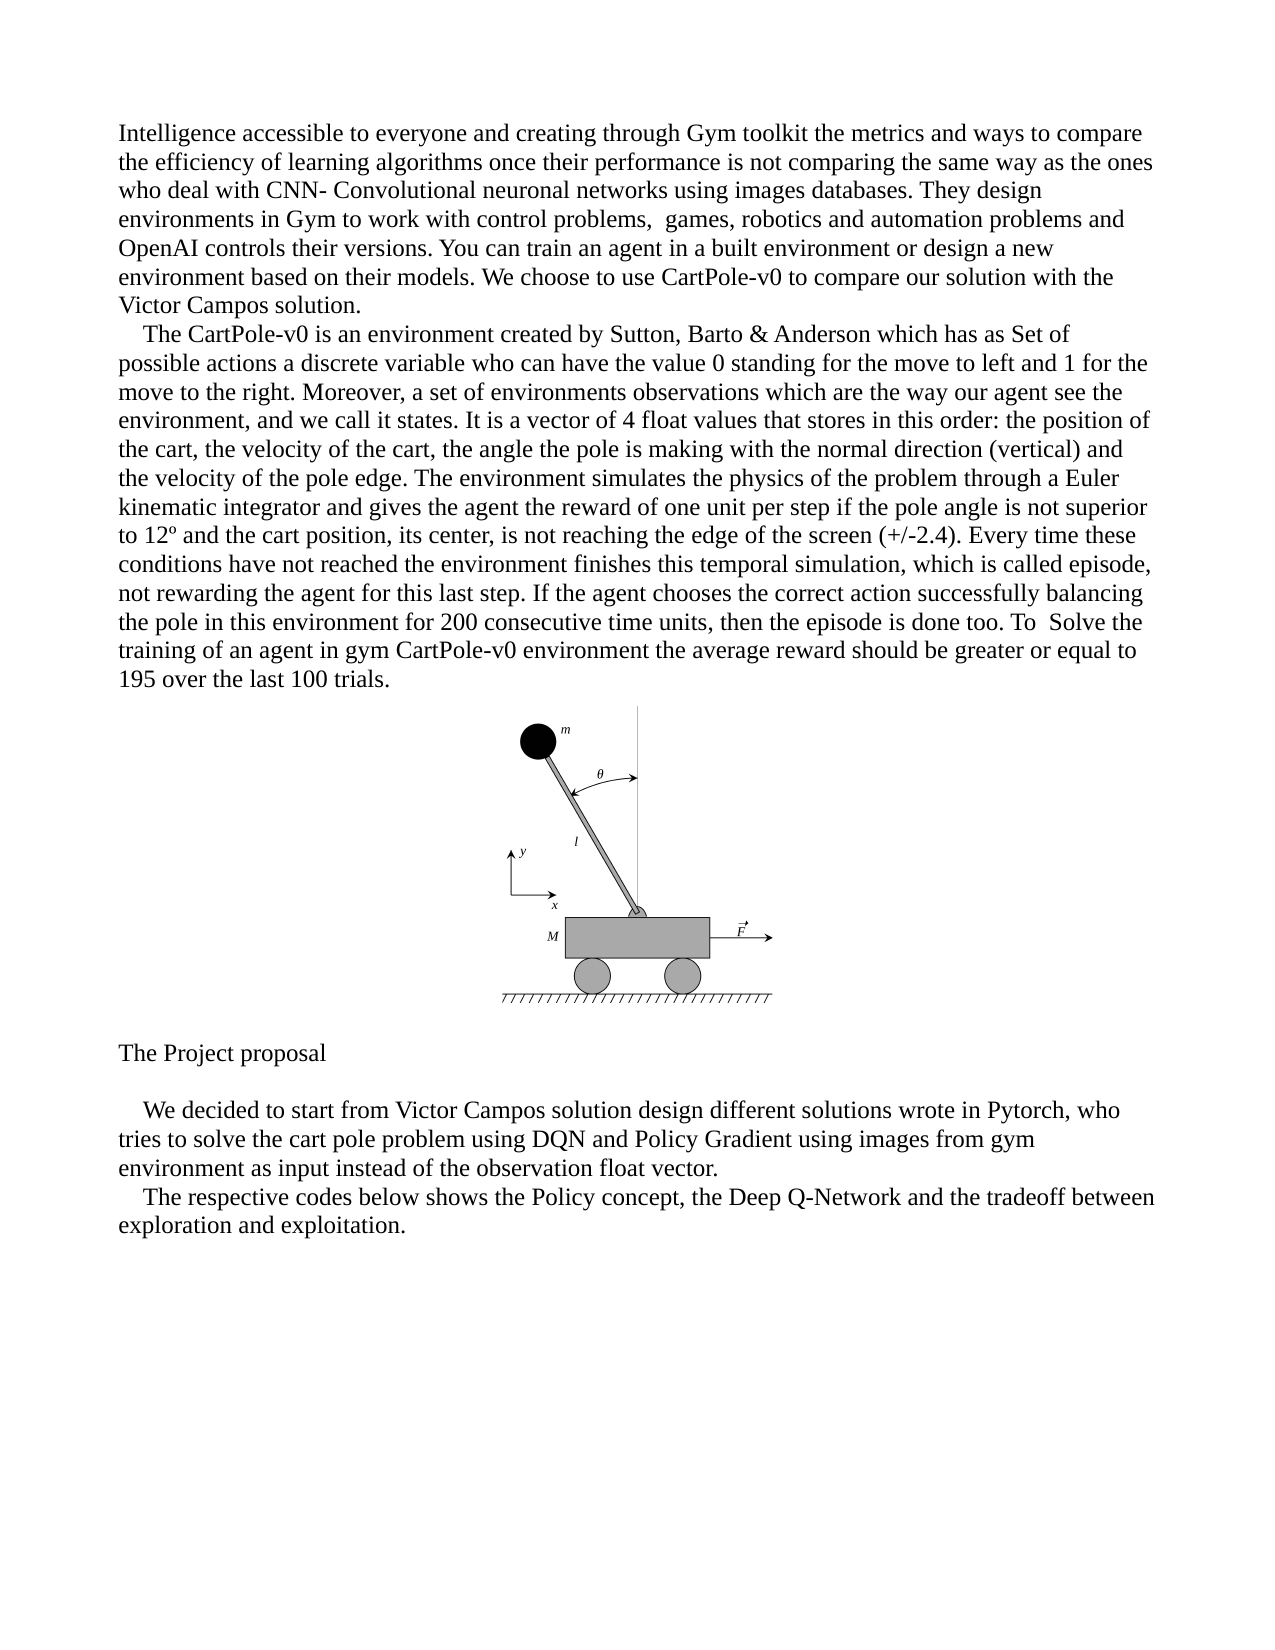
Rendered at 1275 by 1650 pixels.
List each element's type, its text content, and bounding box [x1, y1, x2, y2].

picture [502, 706, 773, 1003]
text We decided to start from Victor Campos solution design different solutions wrote in Pytorch, who tries to solve the cart pole problem using DQN and Policy Gradient using images from gym environment as input instead of the observation float vector. [118, 1096, 1157, 1182]
text The Project proposal [118, 1038, 1157, 1067]
text The respective codes below shows the Policy concept, the Deep Q-Network and the tradeoff between exploration and exploitation. [118, 1182, 1157, 1239]
text Intelligence accessible to everyone and creating through Gym toolkit the metrics and ways to compare the efficiency of learning algorithms once their performance is not comparing the same way as the ones who deal with CNN- Convolutional neuronal networks using images databases. They design environments in Gym to work with control problems, games, robotics and automation problems and OpenAI controls their versions. You can train an agent in a built environment or design a new environment based on their models. We choose to use CartPole-v0 to compare our solution with the Victor Campos solution. [118, 118, 1157, 319]
text The CartPole-v0 is an environment created by Sutton, Barto & Anderson which has as Set of possible actions a discrete variable who can have the value 0 standing for the move to left and 1 for the move to the right. Moreover, a set of environments observations which are the way our agent see the environment, and we call it states. It is a vector of 4 float values that stores in this order: the position of the cart, the velocity of the cart, the angle the pole is making with the normal direction (vertical) and the velocity of the pole edge. The environment simulates the physics of the problem through a Euler kinematic integrator and gives the agent the reward of one unit per step if the pole angle is not superior to 12º and the cart position, its center, is not reaching the edge of the screen (+/-2.4). Every time these conditions have not reached the environment finishes this temporal simulation, which is called episode, not rewarding the agent for this last step. If the agent chooses the correct action successfully balancing the pole in this environment for 200 consecutive time units, then the episode is done too. To Solve the training of an agent in gym CartPole-v0 environment the average reward should be greater or equal to 195 over the last 100 trials. [118, 319, 1157, 693]
